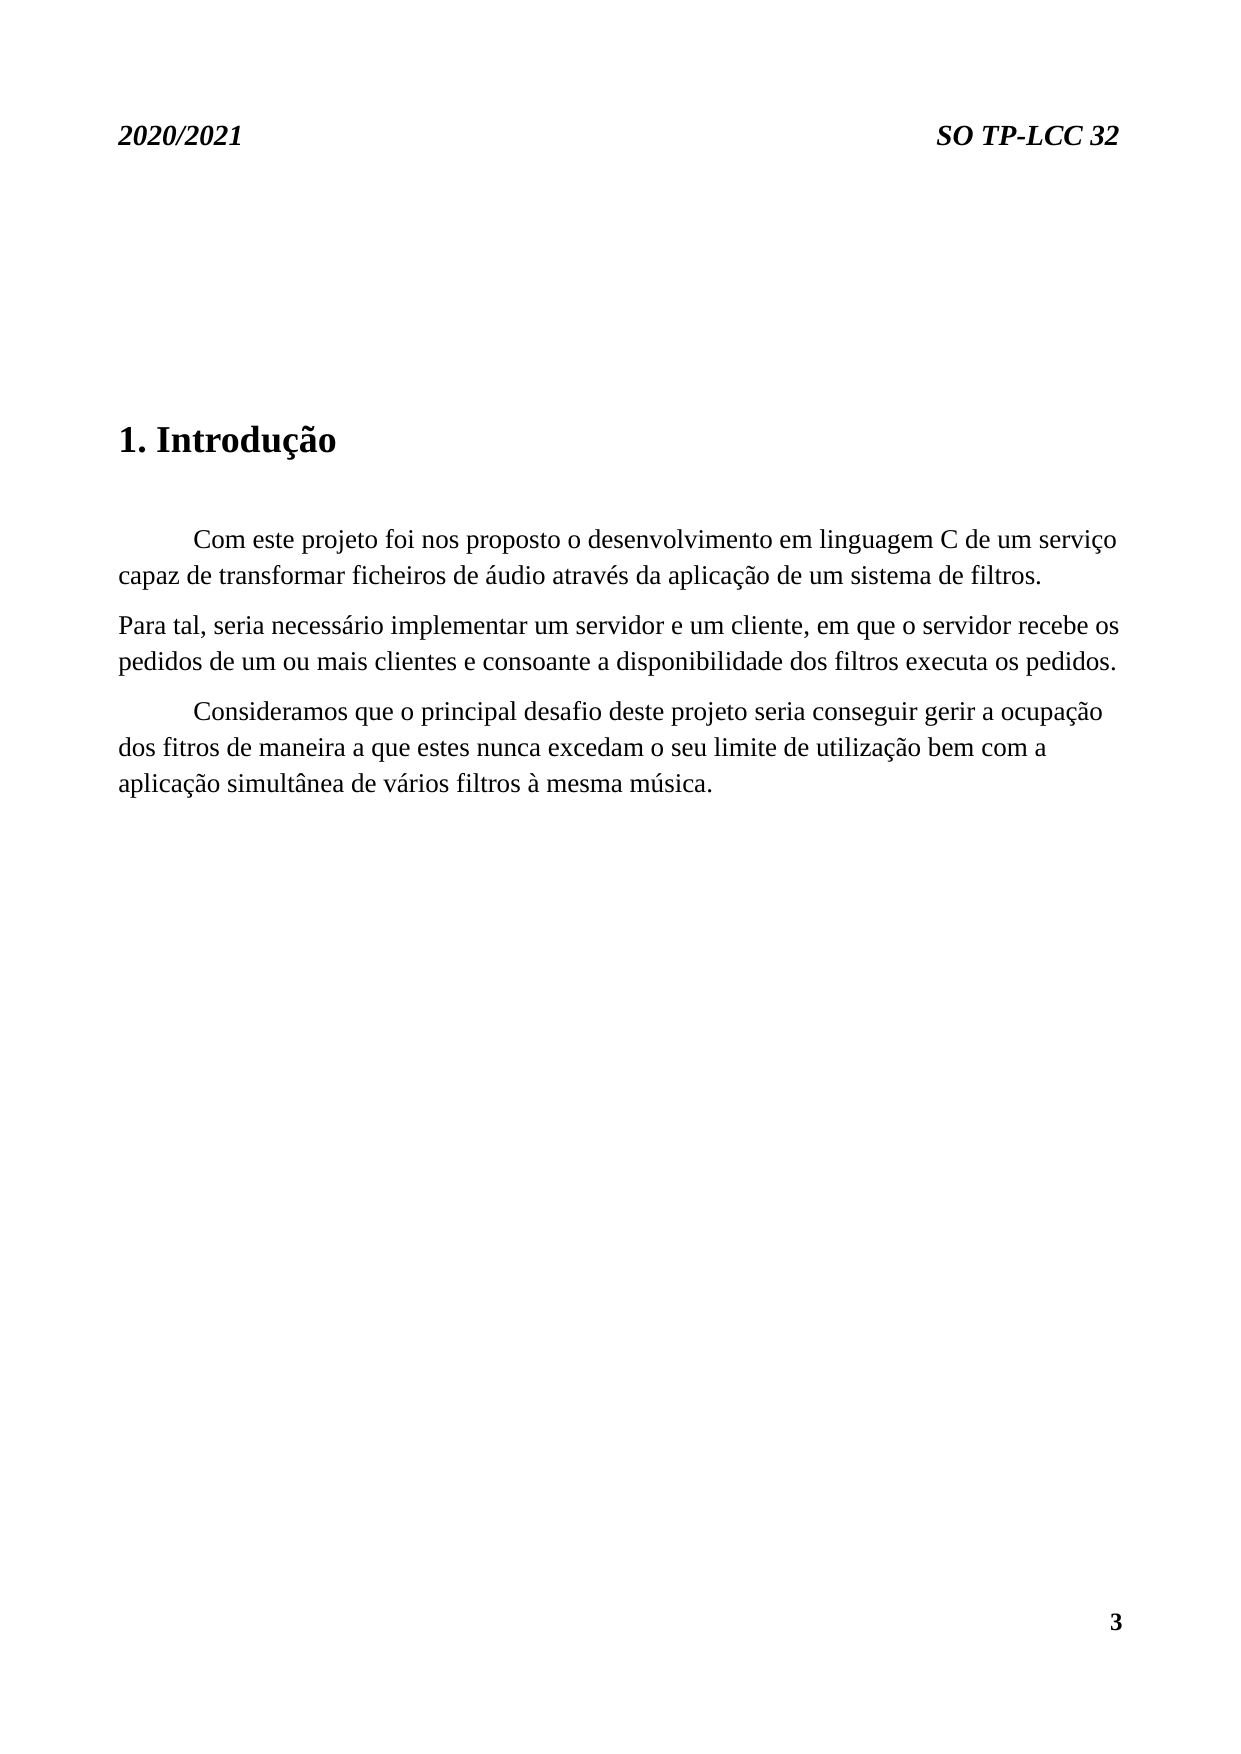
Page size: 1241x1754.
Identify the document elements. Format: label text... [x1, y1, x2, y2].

subtitle 1. Introdução [118, 417, 1122, 460]
text Com este projeto foi nos proposto o desenvolvimento em linguagem C de um serviço capaz de transformar ficheiros de áudio através da aplicação de um sistema de filtros. [118, 523, 1122, 590]
text Consideramos que o principal desafio deste projeto seria conseguir gerir a ocupação dos fitros de maneira a que estes nunca excedam o seu limite de utilização bem com a aplicação simultânea de vários filtros à mesma música. [118, 695, 1122, 798]
text Para tal, seria necessário implementar um servidor e um cliente, em que o servidor recebe os pedidos de um ou mais clientes e consoante a disponibilidade dos filtros executa os pedidos. [118, 609, 1122, 676]
